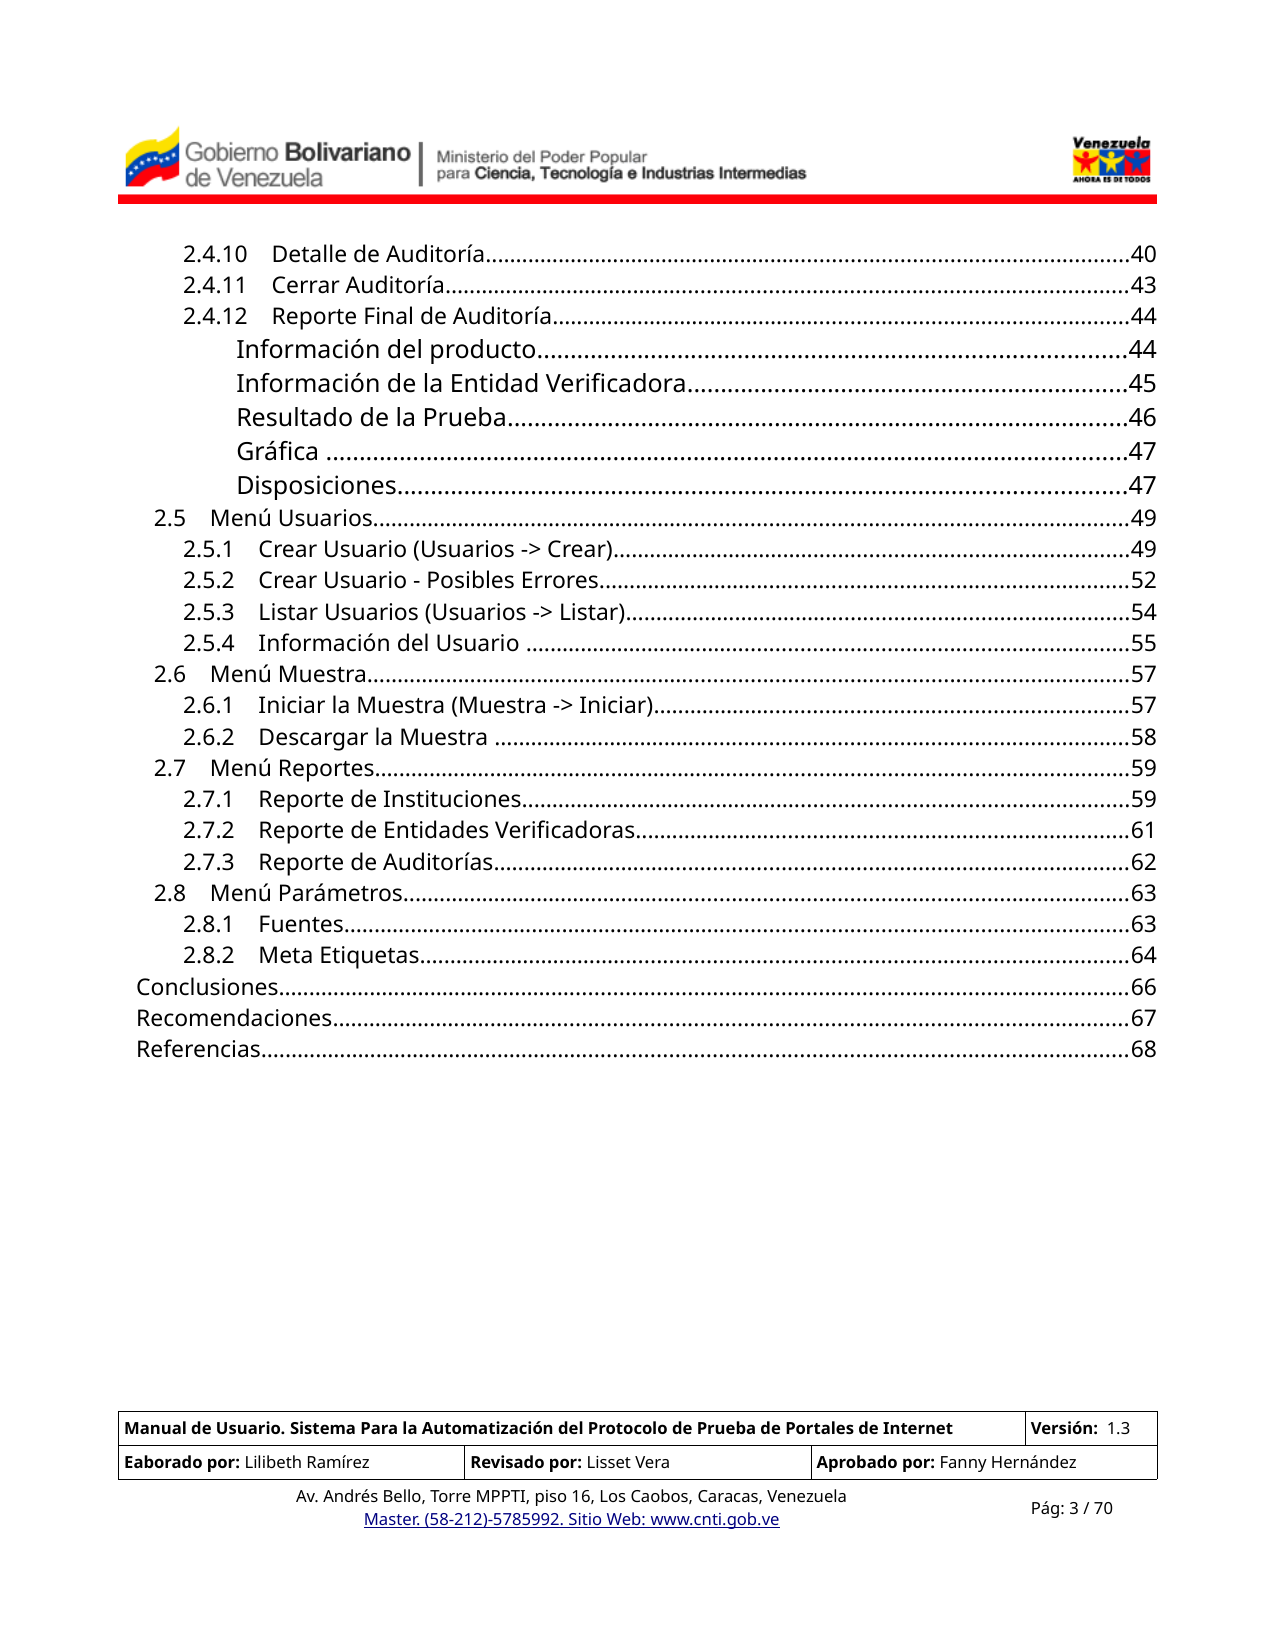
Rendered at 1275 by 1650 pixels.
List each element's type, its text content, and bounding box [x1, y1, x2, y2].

picture [118, 118, 1157, 204]
text Información del producto 44 [236, 331, 1157, 365]
text 2.6 Menú Muestra 57 [148, 658, 1157, 689]
text Disposiciones 47 [236, 468, 1157, 502]
text 2.5.4 Información del Usuario 55 [177, 627, 1157, 658]
text 2.5.1 Crear Usuario (Usuarios -> Crear) 49 [177, 533, 1157, 564]
text 2.6.2 Descargar la Muestra 58 [177, 720, 1157, 752]
text 2.4.10 Detalle de Auditoría 40 [177, 238, 1157, 269]
text Gráfica 47 [236, 433, 1157, 468]
text 2.6.1 Iniciar la Muestra (Muestra -> Iniciar) 57 [177, 689, 1157, 720]
text 2.7 Menú Reportes 59 [148, 752, 1157, 783]
text 2.7.3 Reporte de Auditorías 62 [177, 845, 1157, 877]
text 2.5.3 Listar Usuarios (Usuarios -> Listar) 54 [177, 595, 1157, 627]
text 2.8.1 Fuentes 63 [177, 908, 1157, 939]
text Información de la Entidad Verificadora 45 [236, 365, 1157, 399]
text 2.5 Menú Usuarios 49 [148, 502, 1157, 533]
text 2.4.11 Cerrar Auditoría 43 [177, 269, 1157, 300]
text 2.5.2 Crear Usuario - Posibles Errores 52 [177, 564, 1157, 595]
text 2.8 Menú Parámetros 63 [148, 877, 1157, 908]
text 2.8.2 Meta Etiquetas 64 [177, 939, 1157, 970]
text 2.4.12 Reporte Final de Auditoría 44 [177, 300, 1157, 331]
text Conclusiones 66 [118, 970, 1157, 1002]
text Referencias 68 [118, 1033, 1157, 1064]
text Resultado de la Prueba 46 [236, 399, 1157, 433]
text 2.7.1 Reporte de Instituciones 59 [177, 783, 1157, 814]
text 2.7.2 Reporte de Entidades Verificadoras 61 [177, 814, 1157, 845]
text Recomendaciones 67 [118, 1002, 1157, 1033]
